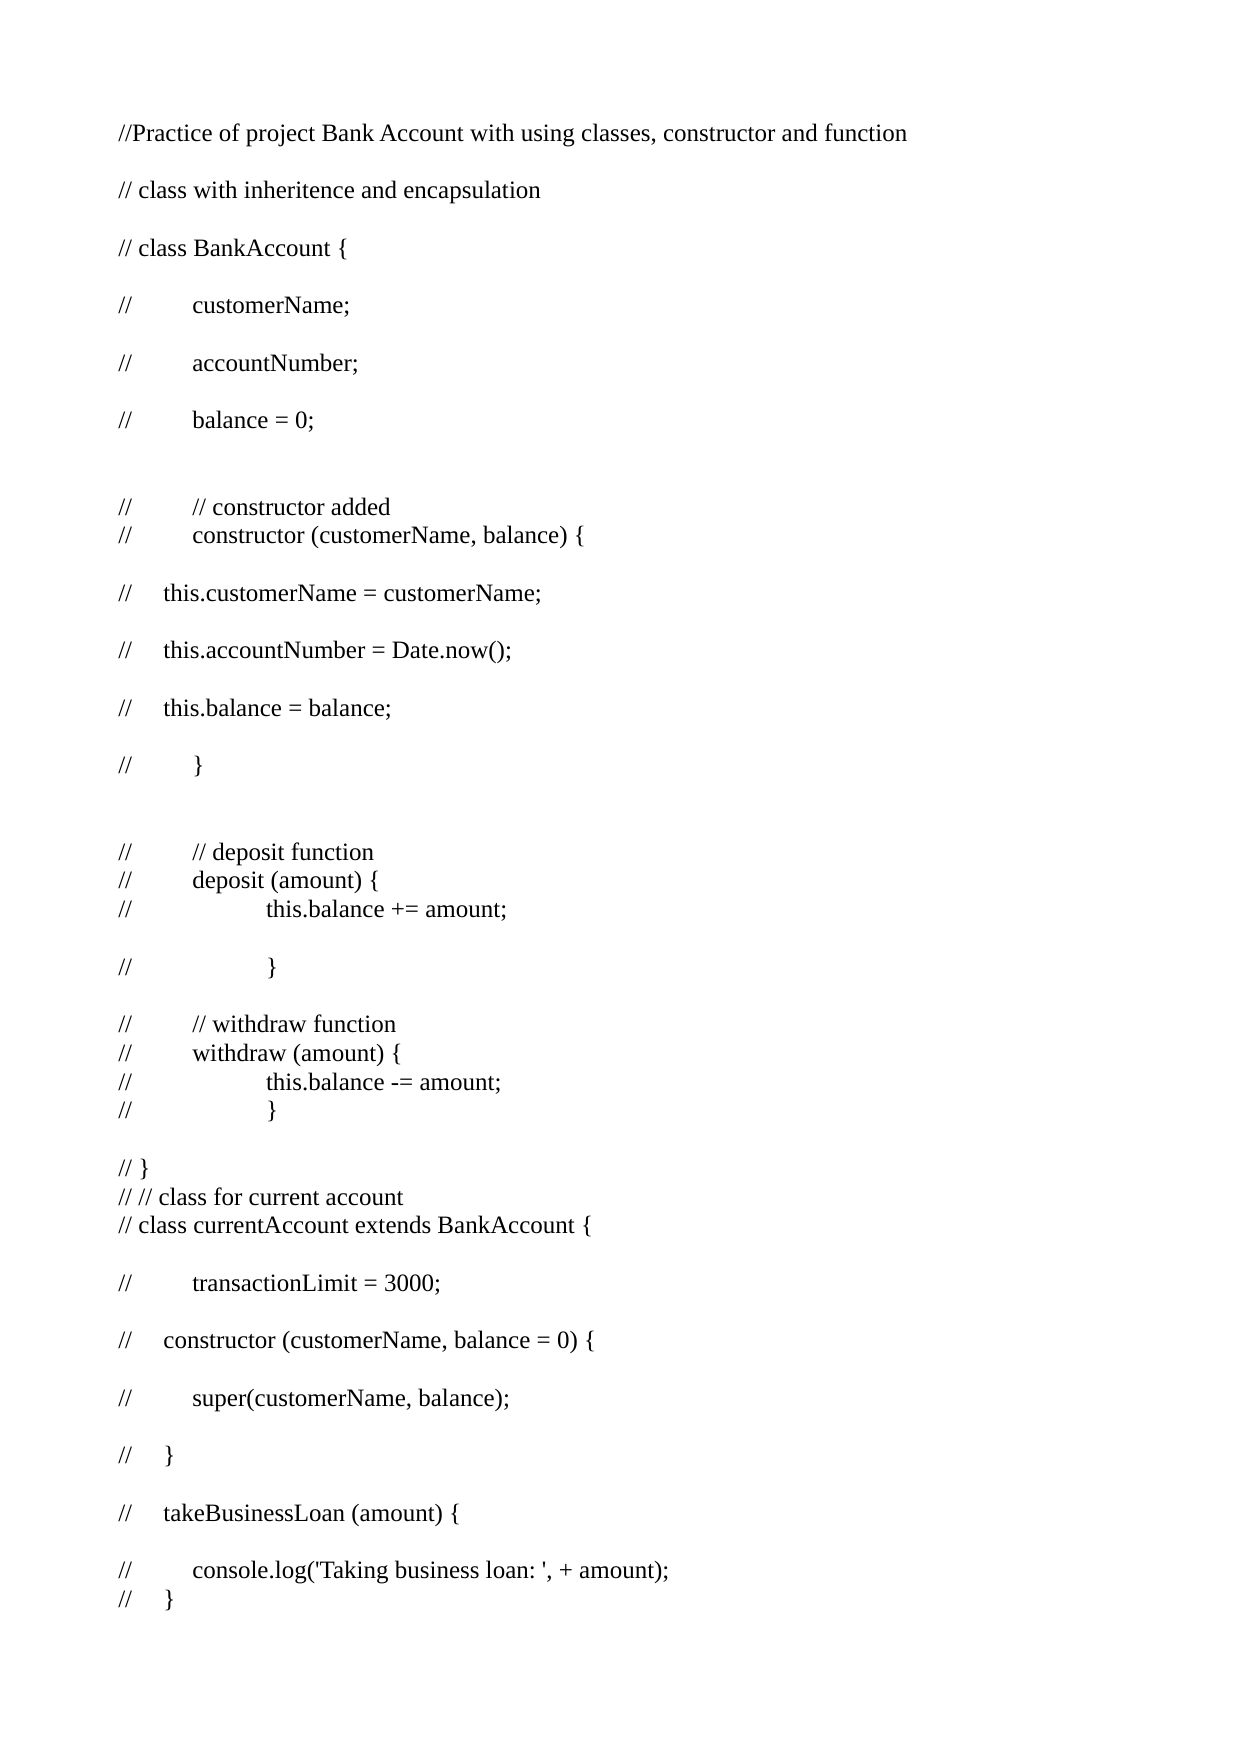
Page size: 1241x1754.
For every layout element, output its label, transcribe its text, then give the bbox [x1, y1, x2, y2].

text // accountNumber; [118, 348, 1122, 377]
text // balance = 0; [118, 406, 1122, 434]
text // console.log('Taking business loan: ', + amount); [118, 1556, 1122, 1584]
text //Practice of project Bank Account with using classes, constructor and function [118, 118, 1122, 147]
text // } [118, 1153, 1122, 1182]
text // transactionLimit = 3000; [118, 1268, 1122, 1297]
text // super(customerName, balance); [118, 1383, 1122, 1412]
text // } [118, 1096, 1122, 1124]
text // this.accountNumber = Date.now(); [118, 636, 1122, 664]
text // constructor (customerName, balance) { [118, 521, 1122, 549]
text // } [118, 751, 1122, 779]
text // this.balance -= amount; [118, 1067, 1122, 1096]
text // deposit (amount) { [118, 866, 1122, 894]
text // this.balance = balance; [118, 693, 1122, 722]
text // class currentAccount extends BankAccount { [118, 1211, 1122, 1239]
text // takeBusinessLoan (amount) { [118, 1498, 1122, 1527]
text // // constructor added [118, 492, 1122, 521]
text // class BankAccount { [118, 233, 1122, 262]
text // } [118, 1584, 1122, 1613]
text // // class for current account [118, 1182, 1122, 1211]
text // } [118, 1441, 1122, 1469]
text // } [118, 952, 1122, 981]
text // customerName; [118, 291, 1122, 319]
text // constructor (customerName, balance = 0) { [118, 1326, 1122, 1354]
text // this.balance += amount; [118, 894, 1122, 923]
text // this.customerName = customerName; [118, 578, 1122, 607]
text // withdraw (amount) { [118, 1038, 1122, 1067]
text // // deposit function [118, 837, 1122, 866]
text // class with inheritence and encapsulation [118, 176, 1122, 204]
text // // withdraw function [118, 1009, 1122, 1038]
